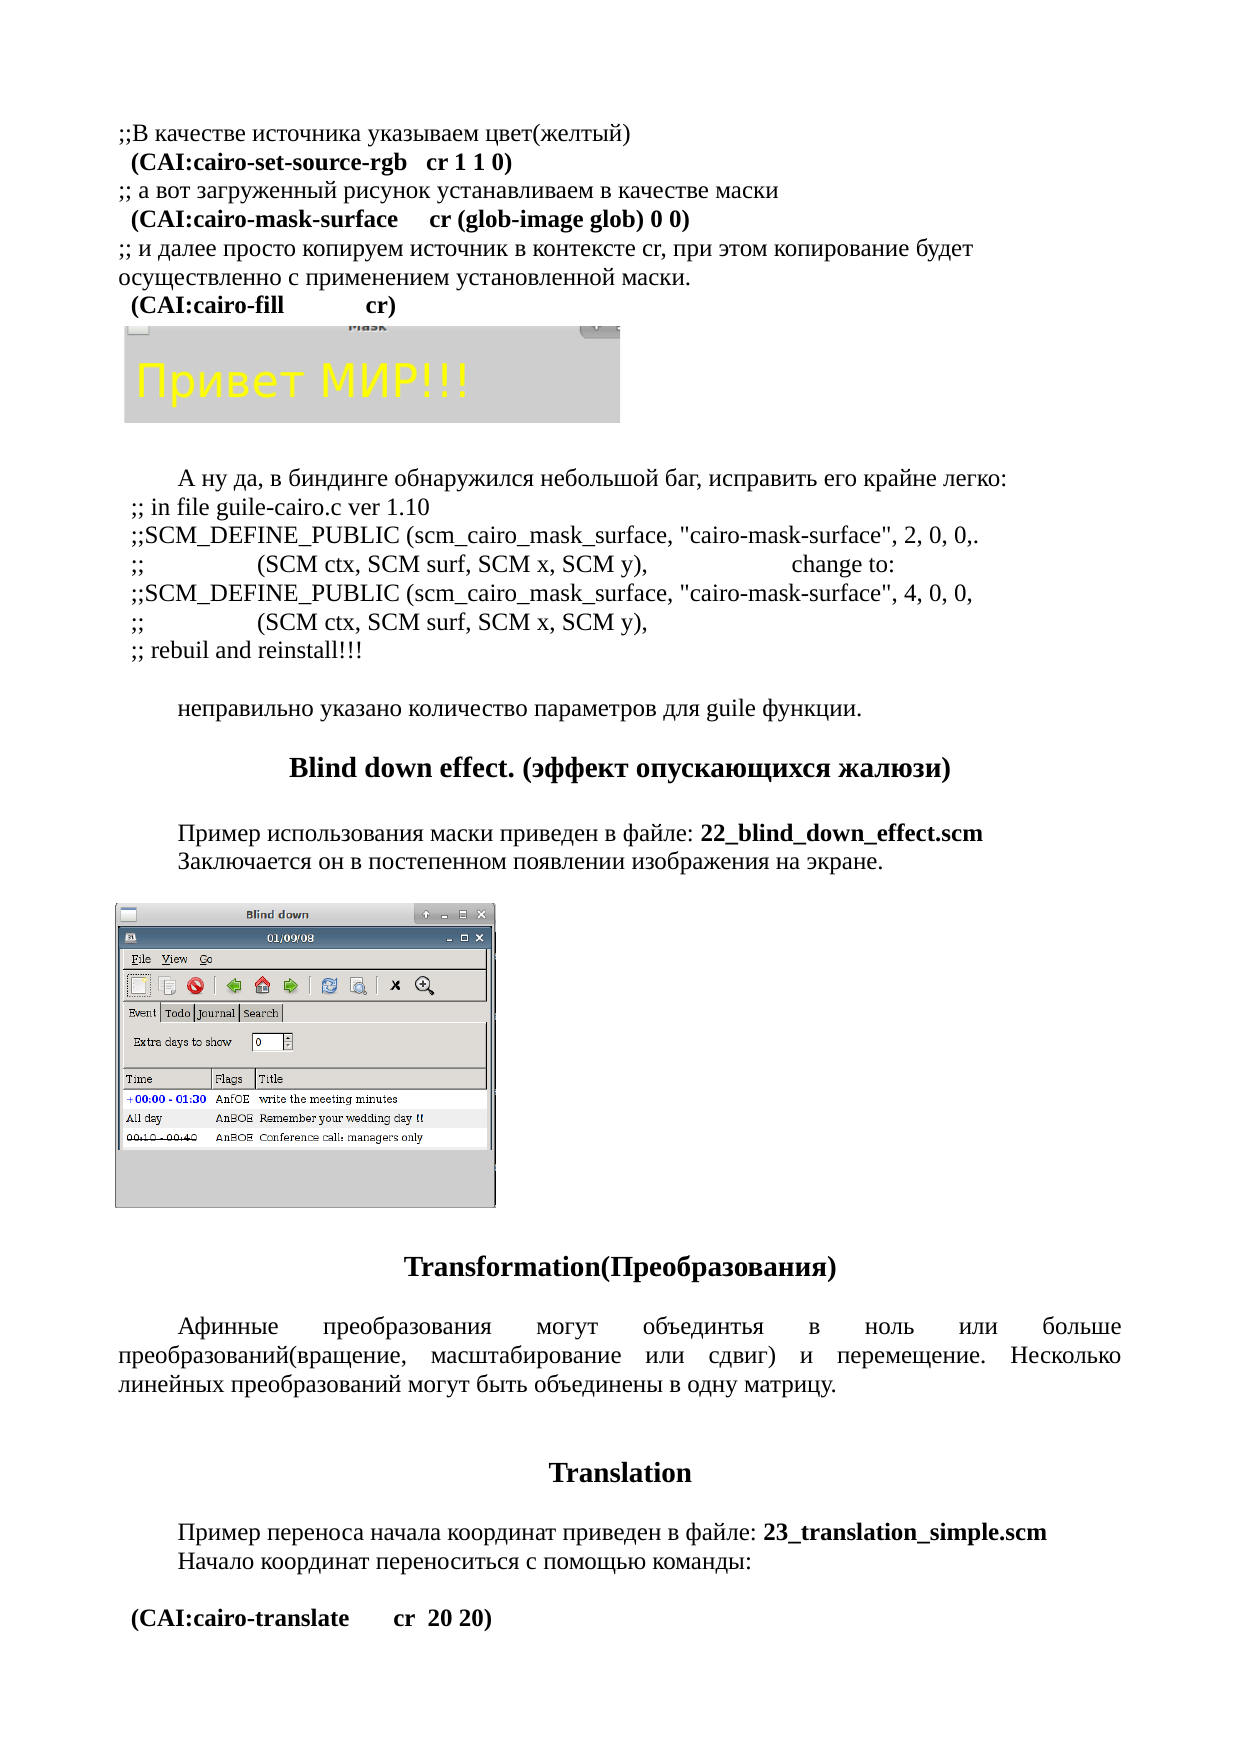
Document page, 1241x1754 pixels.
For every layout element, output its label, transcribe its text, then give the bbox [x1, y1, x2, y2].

text (CAI:cairo-fill cr) [118, 291, 1122, 319]
text Blind down effect. (эффект опускающихся жалюзи) [118, 751, 1122, 784]
text Пример использования маски приведен в файле: 22_blind_down_effect.scm [118, 818, 1122, 846]
text ;;В качестве источника указываем цвет(желтый) [118, 118, 1122, 147]
text ;; rebuil and reinstall!!! [118, 636, 1122, 664]
text Афинные преобразования могут объединтья в ноль или больше преобразований(вращение, масштабирование или сдвиг) и перемещение. Несколько линейных преобразований могут быть объединены в одну матрицу. [118, 1311, 1122, 1397]
text А ну да, в биндинге обнаружился небольшой баг, исправить его крайне легко: [118, 463, 1122, 492]
text (CAI:cairo-mask-surface cr (glob-image glob) 0 0) [118, 204, 1122, 233]
text неправильно указано количество параметров для guile функции. [118, 693, 1122, 722]
text ;; in file guile-cairo.c ver 1.10 [118, 492, 1122, 521]
text ;; (SCM ctx, SCM surf, SCM x, SCM y), [118, 607, 1122, 636]
text Пример переноса начала координат приведен в файле: 23_translation_simple.scm [118, 1517, 1122, 1546]
text ;;SCM_DEFINE_PUBLIC (scm_cairo_mask_surface, "cairo-mask-surface", 4, 0, 0, [118, 578, 1122, 607]
picture [115, 903, 496, 1208]
text ;; и далее просто копируем источник в контексте cr, при этом копирование будет осуществленно с применением установленной маски. [118, 233, 1122, 291]
text Начало координат переноситься с помощью команды: [118, 1546, 1122, 1575]
text Transformation(Преобразования) [118, 1249, 1122, 1282]
text ;; а вот загруженный рисунок устанавливаем в качестве маски [118, 176, 1122, 204]
text Translation [118, 1455, 1122, 1488]
text Заключается он в постепенном появлении изображения на экране. [118, 846, 1122, 875]
text ;; (SCM ctx, SCM surf, SCM x, SCM y), change to: [118, 549, 1122, 578]
text (CAI:cairo-translate cr 20 20) [118, 1603, 1122, 1632]
text (CAI:cairo-set-source-rgb cr 1 1 0) [118, 147, 1122, 176]
text ;;SCM_DEFINE_PUBLIC (scm_cairo_mask_surface, "cairo-mask-surface", 2, 0, 0,. [118, 521, 1122, 549]
picture [124, 326, 621, 423]
